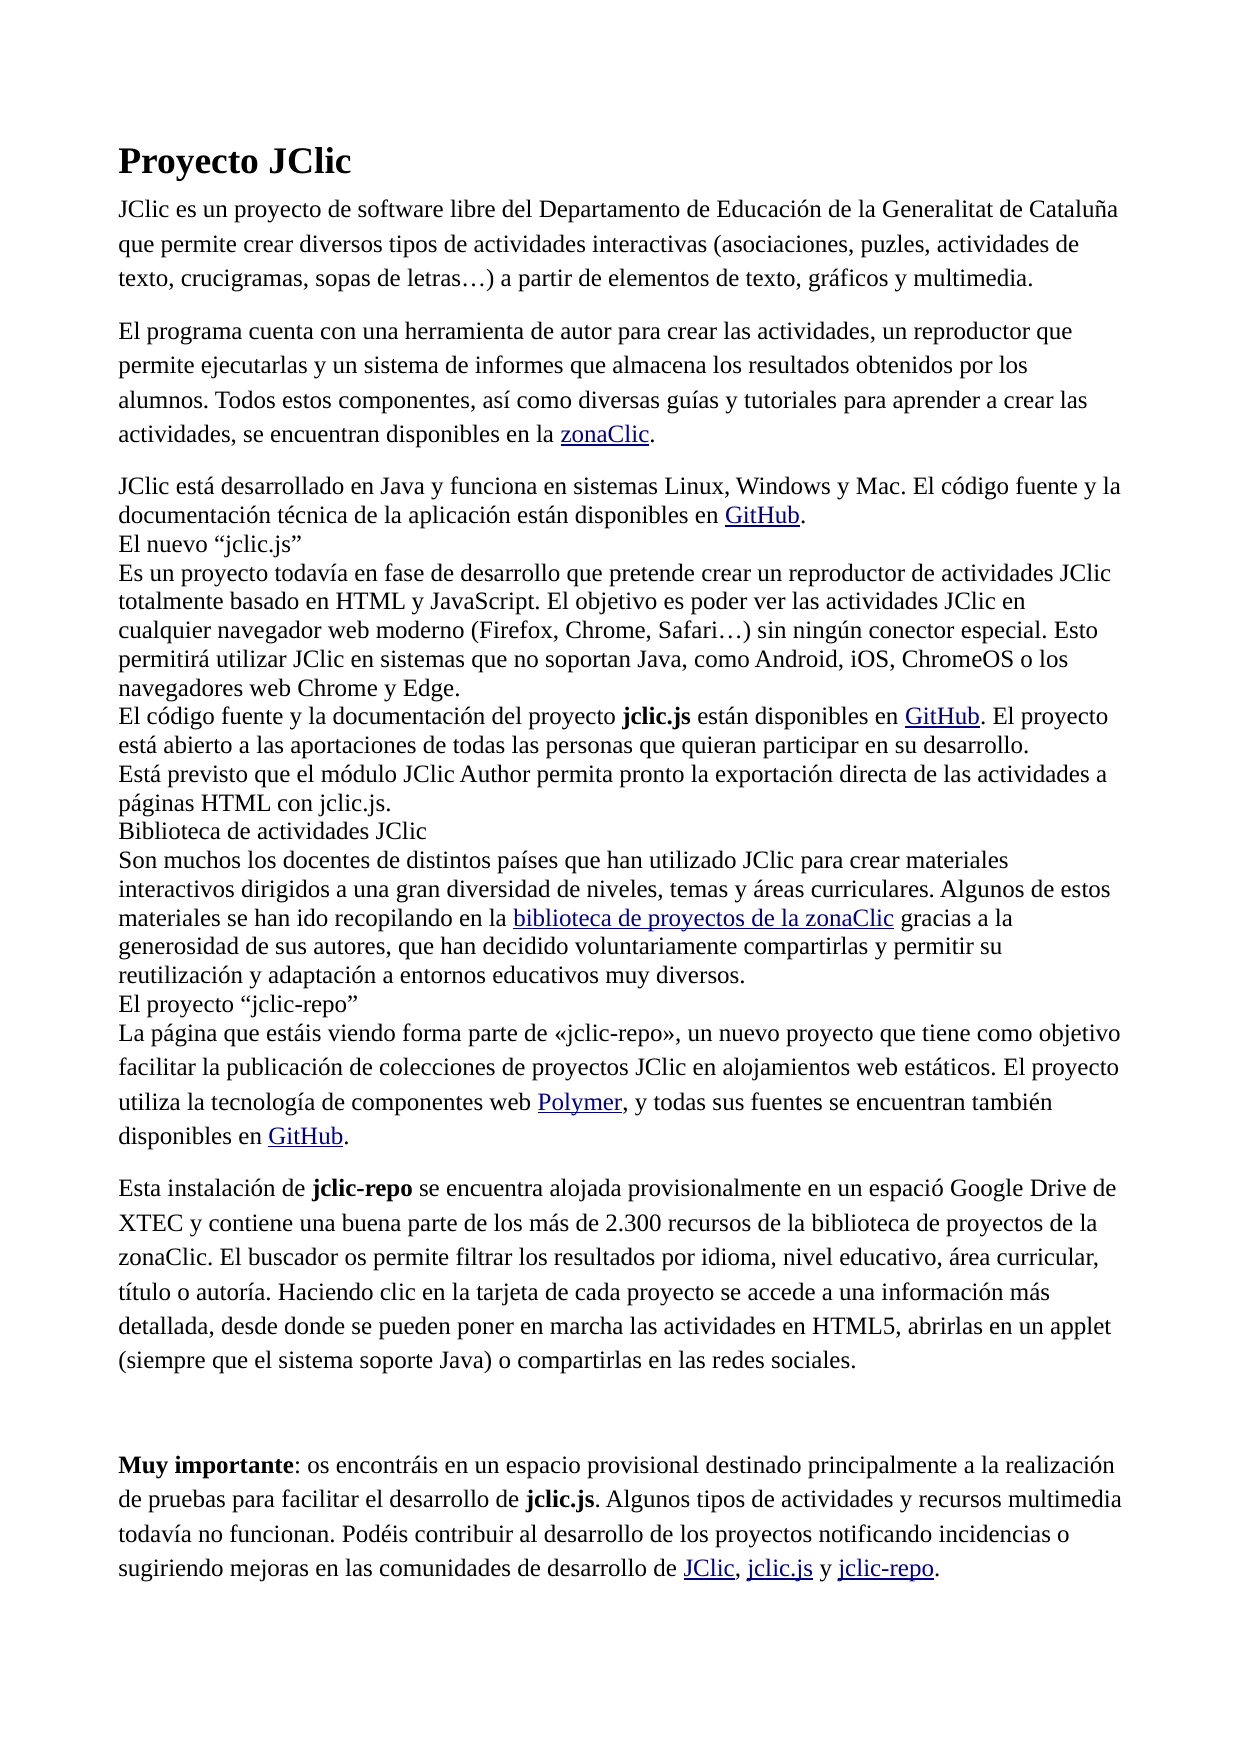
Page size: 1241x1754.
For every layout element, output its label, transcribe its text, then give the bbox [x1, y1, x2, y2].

subtitle Proyecto JClic [118, 139, 1122, 182]
text Esta instalación de jclic-repo se encuentra alojada provisionalmente en un espació Google Drive de XTEC y contiene una buena parte de los más de 2.300 recursos de la biblioteca de proyectos de la zonaClic. El buscador os permite filtrar los resultados por idioma, nivel educativo, área curricular, título o autoría. Haciendo clic en la tarjeta de cada proyecto se accede a una información más detallada, desde donde se pueden poner en marcha las actividades en HTML5, abrirlas en un applet (siempre que el sistema soporte Java) o compartirlas en las redes sociales. [118, 1173, 1122, 1374]
text JClic es un proyecto de software libre del Departamento de Educación de la Generalitat de Cataluña que permite crear diversos tipos de actividades interactivas (asociaciones, puzles, actividades de texto, crucigramas, sopas de letras…) a partir de elementos de texto, gráficos y multimedia. [118, 194, 1122, 292]
subtitle Biblioteca de actividades JClic [118, 816, 1122, 845]
text Muy importante: os encontráis en un espacio provisional destinado principalmente a la realización de pruebas para facilitar el desarrollo de jclic.js. Algunos tipos de actividades y recursos multimedia todavía no funcionan. Podéis contribuir al desarrollo de los proyectos notificando incidencias o sugiriendo mejoras en las comunidades de desarrollo de JClic, jclic.js y jclic-repo. [118, 1450, 1122, 1582]
text Es un proyecto todavía en fase de desarrollo que pretende crear un reproductor de actividades JClic totalmente basado en HTML y JavaScript. El objetivo es poder ver las actividades JClic en cualquier navegador web moderno (Firefox, Chrome, Safari…) sin ningún conector especial. Esto permitirá utilizar JClic en sistemas que no soportan Java, como Android, iOS, ChromeOS o los navegadores web Chrome y Edge. [118, 558, 1122, 701]
text La página que estáis viendo forma parte de «jclic-repo», un nuevo proyecto que tiene como objetivo facilitar la publicación de colecciones de proyectos JClic en alojamientos web estáticos. El proyecto utiliza la tecnología de componentes web Polymer, y todas sus fuentes se encuentran también disponibles en GitHub. [118, 1018, 1122, 1150]
text JClic está desarrollado en Java y funciona en sistemas Linux, Windows y Mac. El código fuente y la documentación técnica de la aplicación están disponibles en GitHub. [118, 471, 1122, 529]
text Está previsto que el módulo JClic Author permita pronto la exportación directa de las actividades a páginas HTML con jclic.js. [118, 759, 1122, 816]
text Son muchos los docentes de distintos países que han utilizado JClic para crear materiales interactivos dirigidos a una gran diversidad de niveles, temas y áreas curriculares. Algunos de estos materiales se han ido recopilando en la biblioteca de proyectos de la zonaClic gracias a la generosidad de sus autores, que han decidido voluntariamente compartirlas y permitir su reutilización y adaptación a entornos educativos muy diversos. [118, 845, 1122, 989]
subtitle El proyecto “jclic-repo” [118, 989, 1122, 1018]
subtitle El nuevo “jclic.js” [118, 529, 1122, 558]
text El código fuente y la documentación del proyecto jclic.js están disponibles en GitHub. El proyecto está abierto a las aportaciones de todas las personas que quieran participar en su desarrollo. [118, 701, 1122, 759]
text El programa cuenta con una herramienta de autor para crear las actividades, un reproductor que permite ejecutarlas y un sistema de informes que almacena los resultados obtenidos por los alumnos. Todos estos componentes, así como diversas guías y tutoriales para aprender a crear las actividades, se encuentran disponibles en la zonaClic. [118, 316, 1122, 448]
